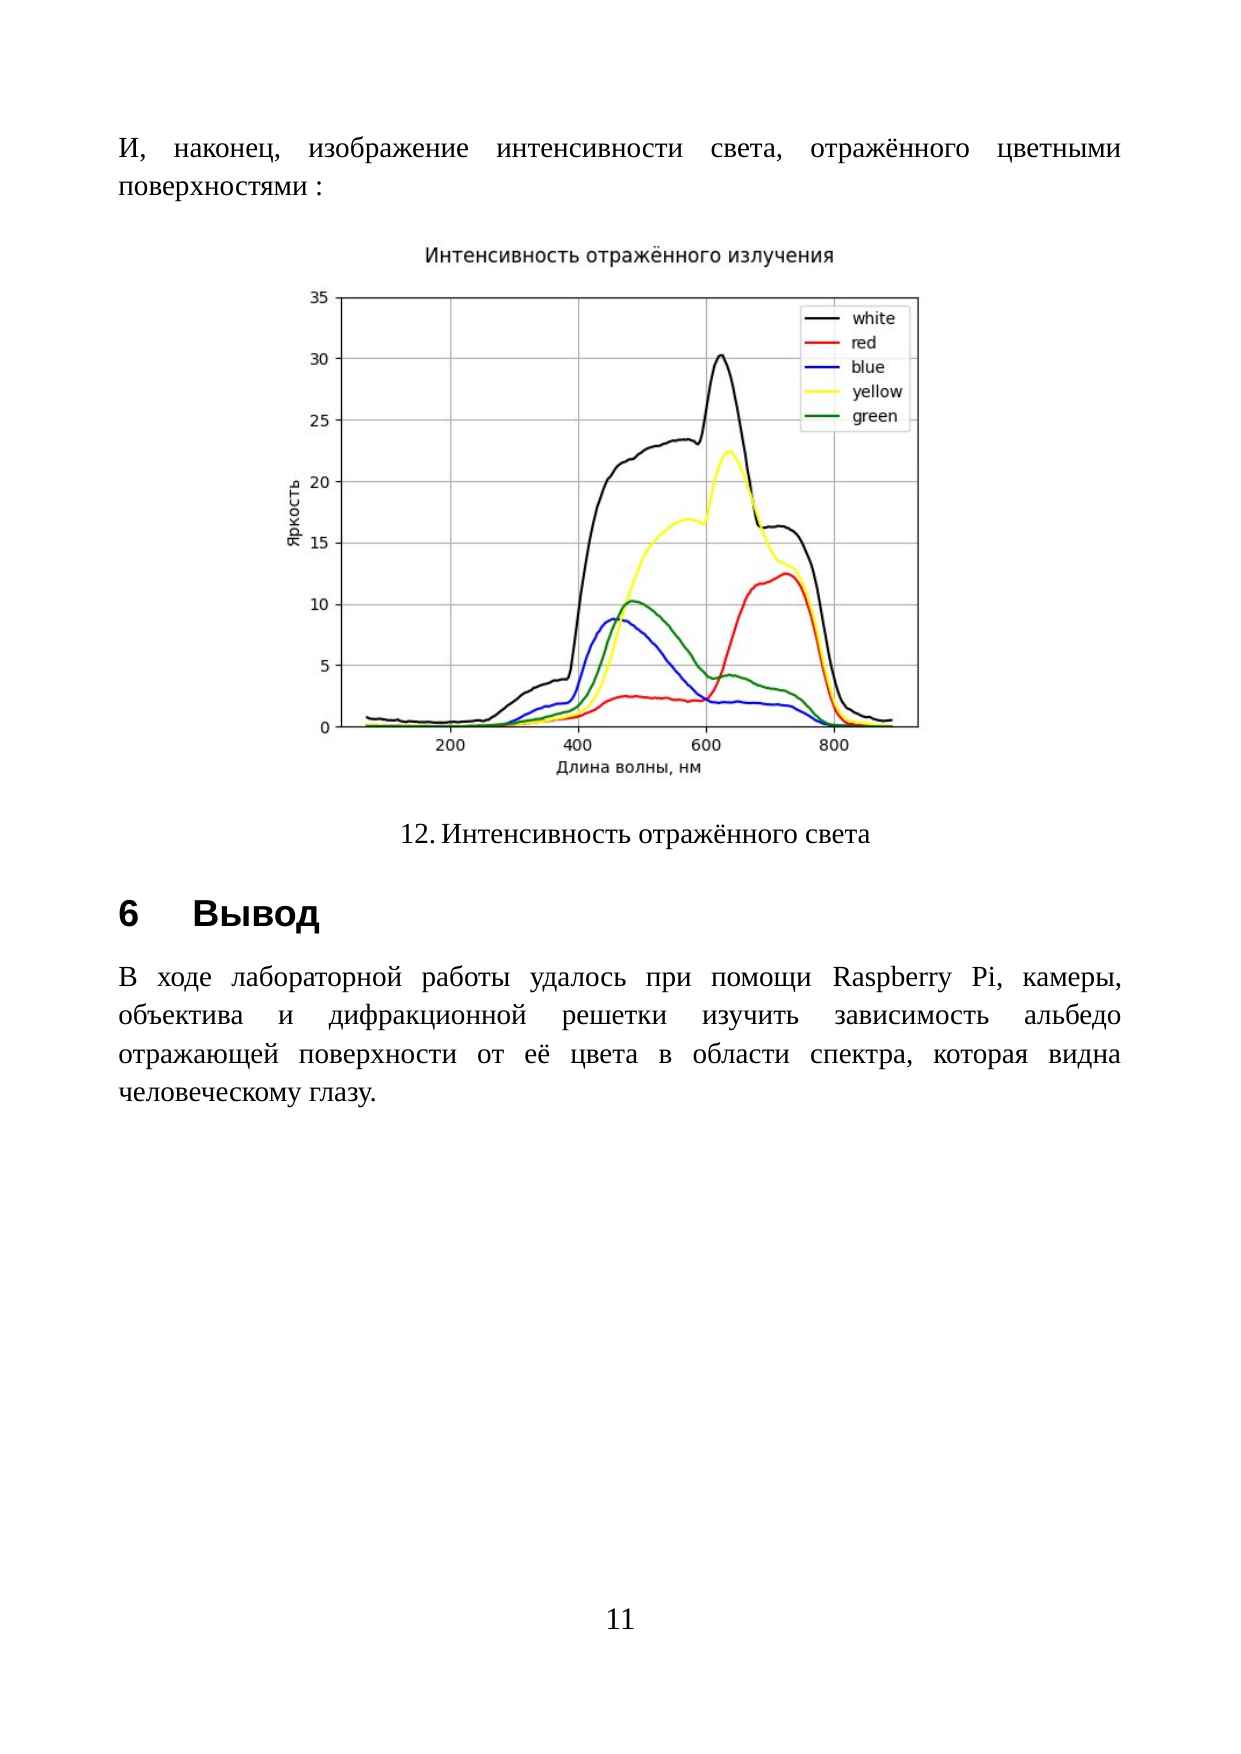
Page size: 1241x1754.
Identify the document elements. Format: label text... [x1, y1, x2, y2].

picture [248, 230, 992, 788]
text В ходе лабораторной работы удалось при помощи Raspberry Pi, камеры, объектива и дифракционной решетки изучить зависимость альбедо отражающей поверхности от её цвета в области спектра, которая видна человеческому глазу. [118, 959, 1122, 1108]
subtitle Вывод [118, 891, 1122, 934]
list Интенсивность отражённого света [155, 816, 1122, 849]
text И, наконец, изображение интенсивности света, отражённого цветными поверхностями : [118, 130, 1122, 202]
